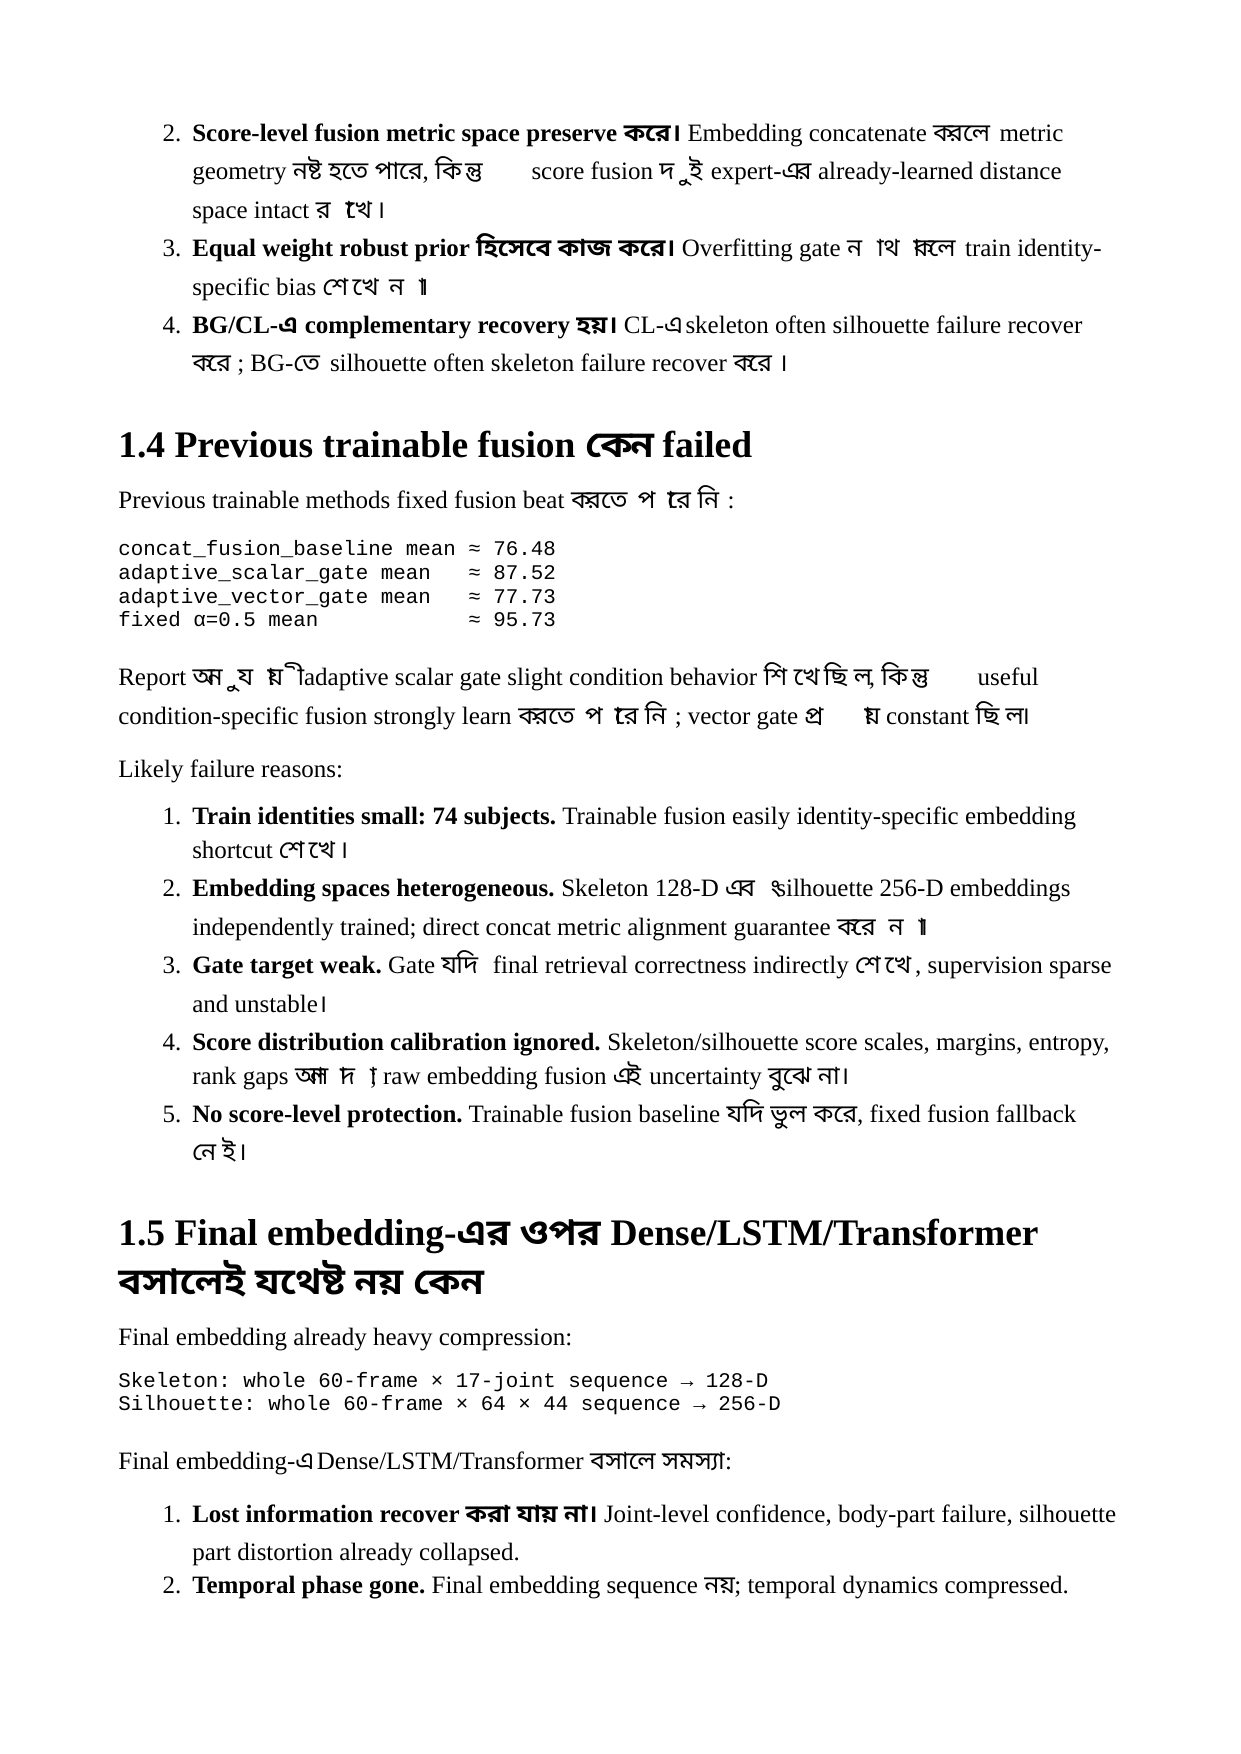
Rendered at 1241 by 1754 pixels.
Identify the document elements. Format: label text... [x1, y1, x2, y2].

list Train identities small: 74 subjects. Trainable fusion easily identity-specific embedding shortcut শেখে। [162, 801, 1122, 868]
text adaptive_scalar_gate mean ≈ 87.52 [118, 562, 1122, 586]
text adaptive_vector_gate mean ≈ 77.73 [118, 586, 1122, 609]
subtitle 1.4 Previous trainable fusion কেন failed [118, 422, 1122, 473]
text Final embedding-এ Dense/LSTM/Transformer বসালে সমস্যা: [118, 1446, 1122, 1480]
text fixed α=0.5 mean ≈ 95.73 [118, 609, 1122, 633]
text Likely failure reasons: [118, 754, 1122, 783]
list Score-level fusion metric space preserve করে। Embedding concatenate করলে metric geometry নষ্ট হতে পারে, কিন্তু score fusion দুই expert-এর already-learned distance space intact রাখে। [162, 118, 1122, 228]
list Score distribution calibration ignored. Skeleton/silhouette score scales, margins, entropy, rank gaps আলাদা; raw embedding fusion এই uncertainty বুঝে না। [162, 1027, 1122, 1094]
list Lost information recover করা যায় না। Joint-level confidence, body-part failure, silhouette part distortion already collapsed. [162, 1499, 1122, 1566]
subtitle 1.5 Final embedding-এর ওপর Dense/LSTM/Transformer বসালেই যথেষ্ট নয় কেন [118, 1211, 1122, 1309]
list BG/CL-এ complementary recovery হয়। CL-এ skeleton often silhouette failure recover করে; BG-তে silhouette often skeleton failure recover করে। [162, 310, 1122, 382]
text Previous trainable methods fixed fusion beat করতে পারেনি: [118, 485, 1122, 519]
list No score-level protection. Trainable fusion baseline যদি ভুল করে, fixed fusion fallback নেই। [162, 1099, 1122, 1170]
list Temporal phase gone. Final embedding sequence নয়; temporal dynamics compressed. [162, 1570, 1122, 1604]
list Gate target weak. Gate যদি final retrieval correctness indirectly শেখে, supervision sparse and unstable। [162, 950, 1122, 1022]
text Report অনুযায়ী adaptive scalar gate slight condition behavior শিখেছিল, কিন্তু useful condition-specific fusion strongly learn করতে পারেনি; vector gate প্রায় constant ছিল। [118, 662, 1122, 734]
text Final embedding already heavy compression: [118, 1322, 1122, 1351]
list Embedding spaces heterogeneous. Skeleton 128-D এবং silhouette 256-D embeddings independently trained; direct concat metric alignment guarantee করে না। [162, 873, 1122, 945]
text concat_fusion_baseline mean ≈ 76.48 [118, 538, 1122, 562]
text Skeleton: whole 60-frame × 17-joint sequence → 128-D [118, 1370, 1122, 1393]
list Equal weight robust prior হিসেবে কাজ করে। Overfitting gate না থাকলে train identity-specific bias শেখে না। [162, 233, 1122, 305]
text Silhouette: whole 60-frame × 64 × 44 sequence → 256-D [118, 1393, 1122, 1417]
